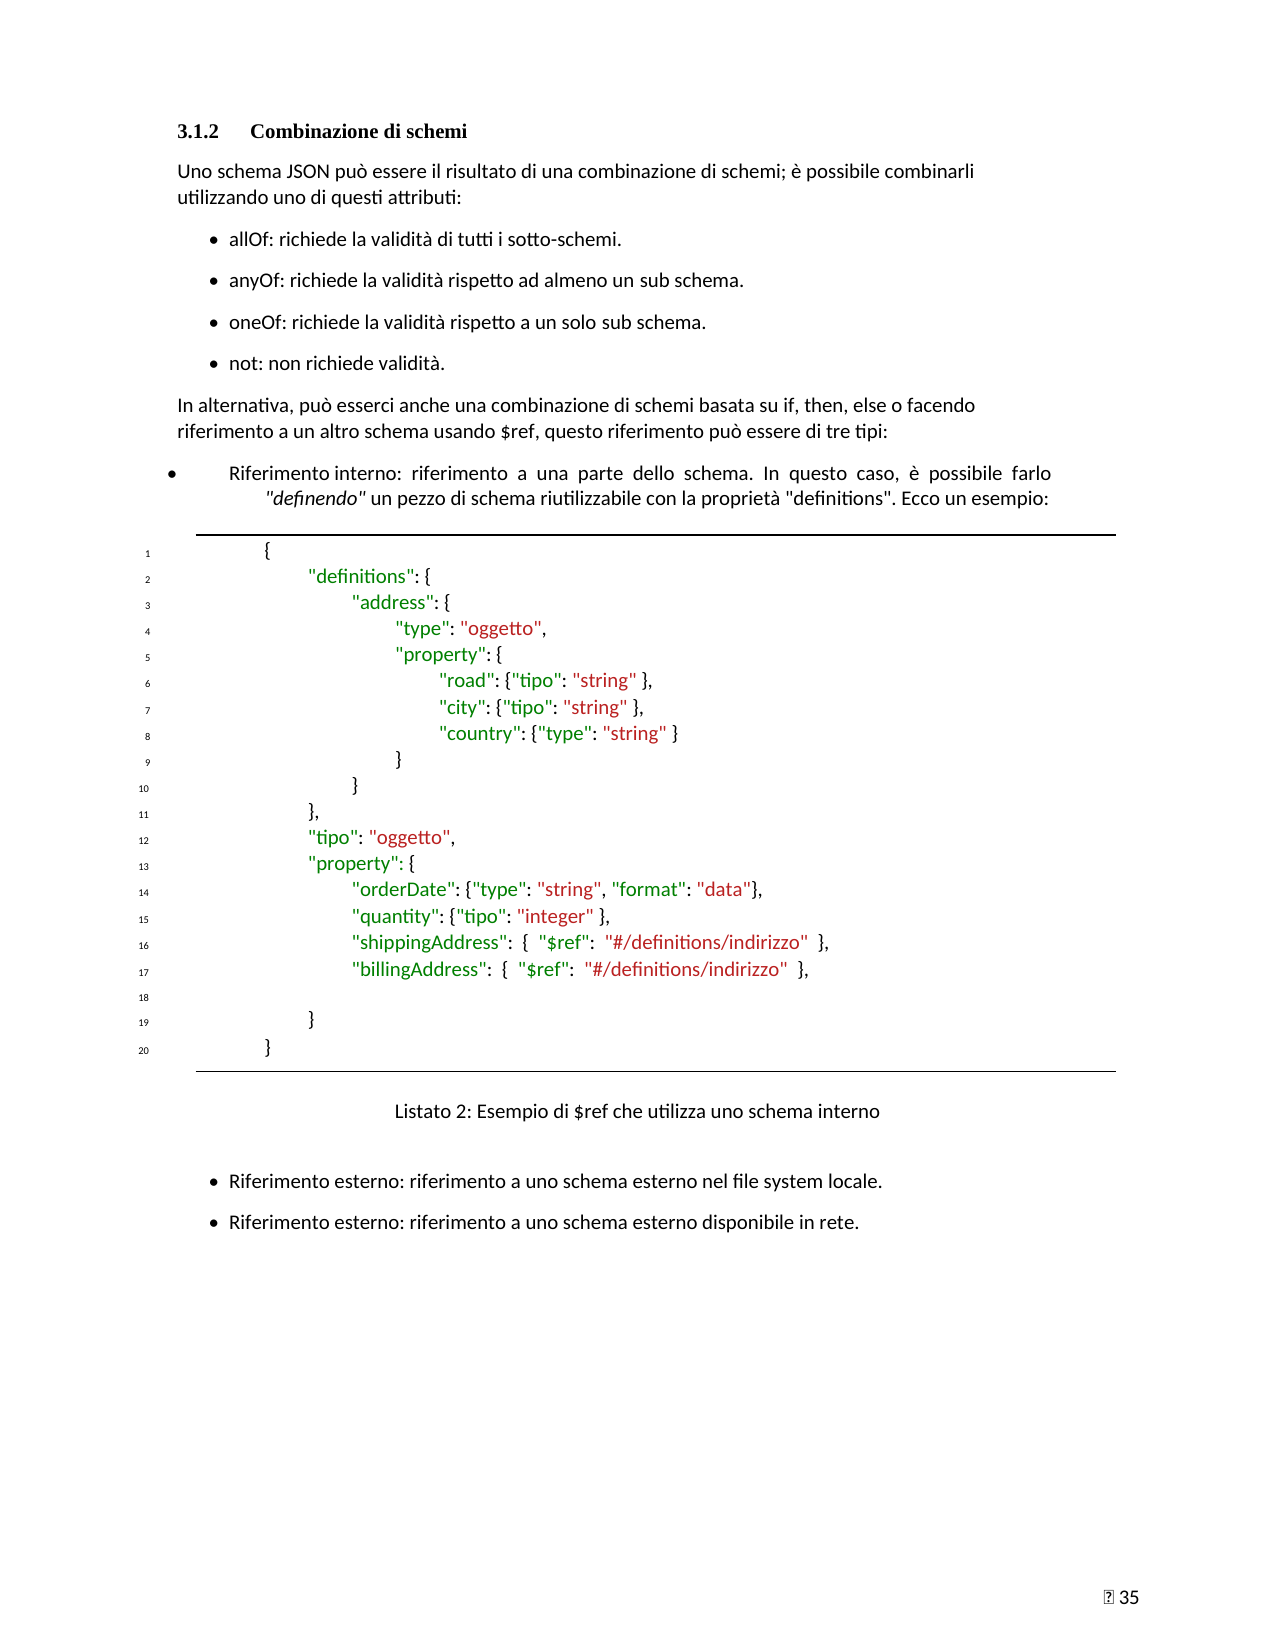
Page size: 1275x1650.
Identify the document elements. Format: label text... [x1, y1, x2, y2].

text 11 }, [138, 798, 1139, 824]
list Riferimento esterno: riferimento a uno schema esterno nel file system locale. [208, 1169, 1139, 1194]
text 10 } [138, 772, 1139, 798]
list Riferimento esterno: riferimento a uno schema esterno disponibile in rete. [208, 1209, 1139, 1234]
text 16 "shippingAddress": { "$ref": "#/definitions/indirizzo" }, [138, 929, 1139, 954]
text 1 { [145, 534, 1139, 562]
text 9 } [145, 746, 1139, 771]
text 18 [138, 992, 1139, 1004]
list allOf: richiede la validità di tutti i sotto-schemi. [208, 226, 1139, 252]
text 20 } [138, 1034, 1139, 1060]
text 6 "road": {"tipo": "string" }, [145, 668, 1139, 693]
text 8 "country": {"type": "string" } [145, 720, 1139, 745]
text 12 "tipo": "oggetto", [138, 824, 1139, 850]
text "definendo" un pezzo di schema riutilizzabile con la proprietà "definitions". Ecco un esempio: [175, 486, 1139, 510]
text 3 "address": { [145, 589, 1139, 615]
list anyOf: richiede la validità rispetto ad almeno un sub schema. [208, 268, 1139, 293]
text 15 "quantity": {"tipo": "integer" }, [138, 903, 1139, 928]
list Riferimento interno: riferimento a una parte dello schema. In questo caso, è possibile farlo [167, 460, 1139, 486]
list oneOf: richiede la validità rispetto a un solo sub schema. [208, 309, 1139, 334]
text 5 "property": { [145, 642, 1139, 667]
text Uno schema JSON può essere il risultato di una combinazione di schemi; è possibile combinarli utilizzando uno di questi attributi: [177, 158, 1020, 209]
text 17 "billingAddress": { "$ref": "#/definitions/indirizzo" }, [138, 956, 1139, 982]
text 14 "orderDate": {"type": "string", "format": "data"}, [138, 877, 1139, 902]
list not: non richiede validità. [208, 351, 1139, 376]
text Listato 2: Esempio di $ref che utilizza uno schema interno [135, 1099, 1139, 1124]
text In alternativa, può esserci anche una combinazione di schemi basata su if, then, else o facendo riferimento a un altro schema usando $ref, questo riferimento può essere di tre tipi: [177, 392, 1064, 444]
text 4 "type": "oggetto", [145, 615, 1139, 641]
text 2 "definitions": { [145, 563, 1139, 589]
text 19 } [138, 1007, 1139, 1032]
text 7 "city": {"tipo": "string" }, [145, 694, 1139, 719]
subtitle Combinazione di schemi [177, 119, 1139, 143]
text 13 "property": { [138, 851, 1139, 876]
